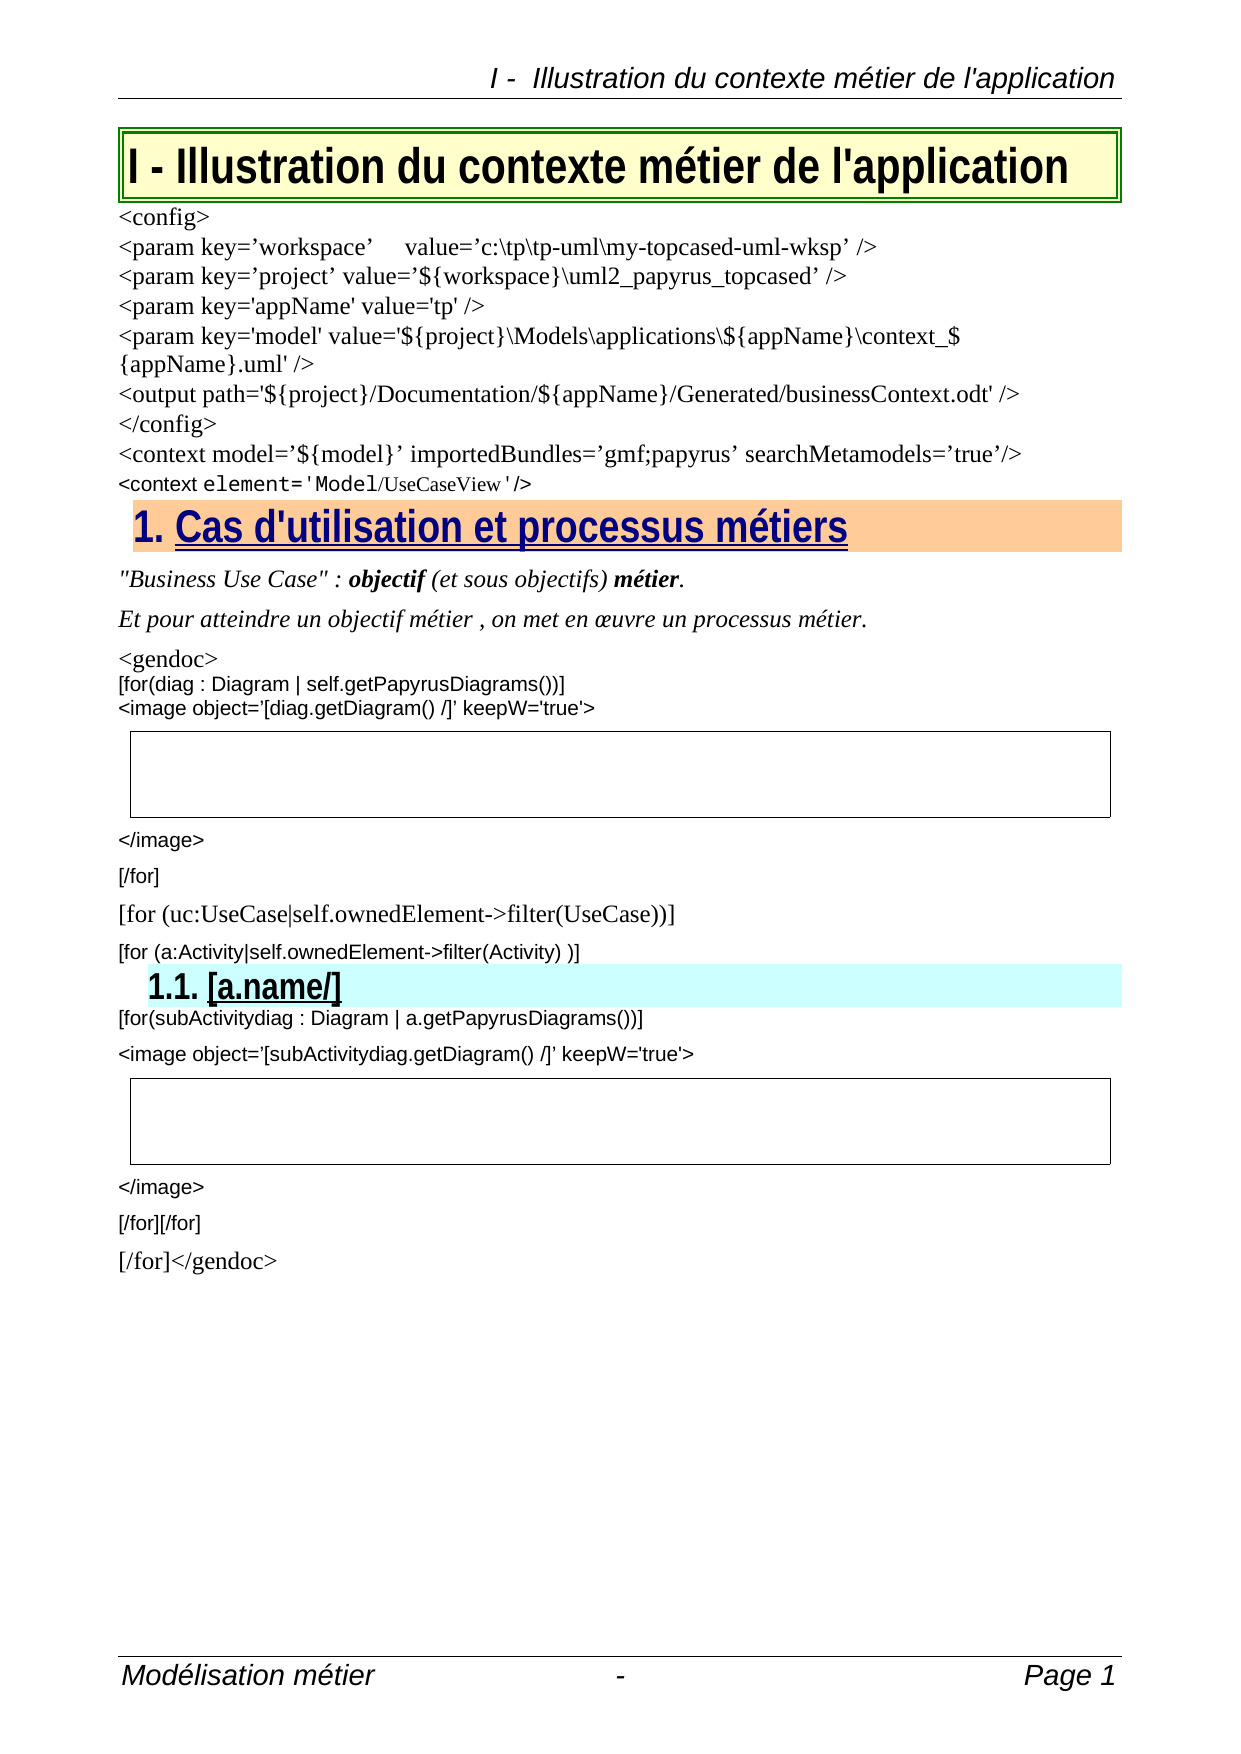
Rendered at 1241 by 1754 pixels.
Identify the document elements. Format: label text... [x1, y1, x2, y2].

text [for (uc:UseCase|self.ownedElement->filter(UseCase))] [118, 901, 1122, 928]
text "Business Use Case" : objectif (et sous objectifs) métier. [118, 565, 1122, 592]
text <image object=’[subActivitydiag.getDiagram() /]’ keepW='true'></image> [118, 1043, 1122, 1199]
text <image object=’[diag.getDiagram() /]’ keepW='true'></image> [118, 696, 1122, 852]
text <param key='model' value='${project}\Models\applications\${appName}\context_${appName}.uml' /> [118, 322, 1122, 377]
text <context model=’${model}’ importedBundles=’gmf;papyrus’ searchMetamodels=’true’/> [118, 440, 1122, 467]
text [for(subActivitydiag : Diagram | a.getPapyrusDiagrams())] [118, 1007, 1122, 1030]
text [/for]</gendoc> [118, 1247, 1122, 1275]
text <context element='Model/UseCaseView'/> [118, 469, 1122, 498]
text [for (a:Activity|self.ownedElement->filter(Activity) )] [118, 941, 1122, 964]
text <output path='${project}/Documentation/${appName}/Generated/businessContext.odt' /> [118, 380, 1122, 407]
text <param key='appName' value='tp' /> [118, 292, 1122, 320]
text </config> [118, 410, 1122, 438]
subtitle [a.name/] [148, 964, 1122, 1007]
text <gendoc> [118, 645, 1122, 673]
text [/for] [118, 865, 1122, 888]
text [for(diag : Diagram | self.getPapyrusDiagrams())] [118, 673, 1122, 696]
subtitle Cas d'utilisation et processus métiers [133, 500, 1122, 552]
text Et pour atteindre un objectif métier , on met en œuvre un processus métier. [118, 605, 1122, 633]
text <param key=’project’ value=’${workspace}\uml2_papyrus_topcased’ /> [118, 262, 1122, 290]
text <param key=’workspace’ value=’c:\tp\tp-uml\my-topcased-uml-wksp’ /> [118, 233, 1122, 260]
text <config> [118, 203, 1122, 231]
text [/for][/for] [118, 1212, 1122, 1235]
